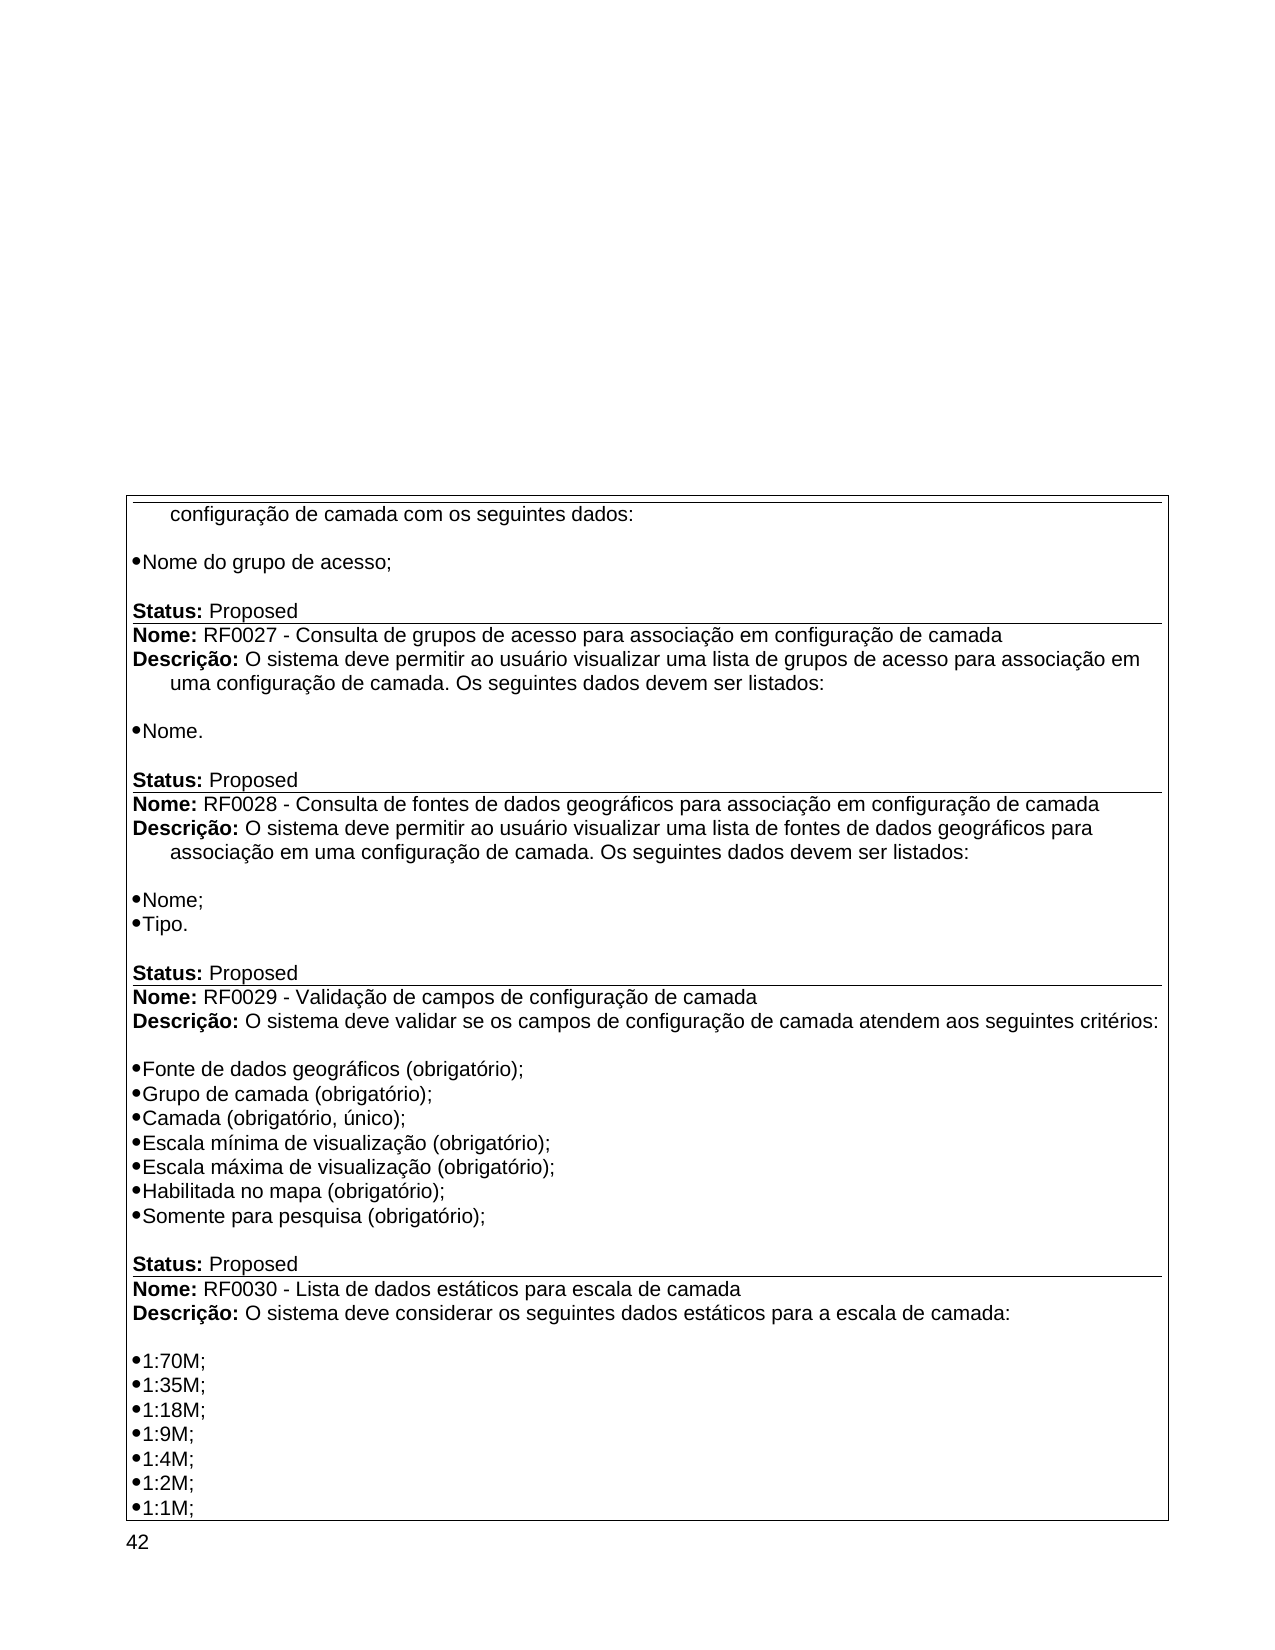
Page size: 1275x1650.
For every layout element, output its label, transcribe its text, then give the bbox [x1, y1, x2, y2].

table_cell [127, 496, 1168, 1520]
table_cell configuração de camada com os seguintes dados: Nome do grupo de acesso; Status: Proposed [133, 503, 1162, 623]
table_cell Nome: RF0030 - Lista de dados estáticos para escala de camada Descrição: O sistema deve considerar os seguintes dados estáticos para a escala de camada: 1:70M; 1:35M; 1:18M; 1:9M; 1:4M; 1:2M; 1:1M; 1:528K; 1:274K; 1:137K; 1:68K; 1:34K; 1:17K; 1:8561; 1:4280; 1:2140. Status: Proposed [133, 1277, 1162, 1520]
table_cell Nome: RF0027 - Consulta de grupos de acesso para associação em configuração de camada Descrição: O sistema deve permitir ao usuário visualizar uma lista de grupos de acesso para associação em uma configuração de camada. Os seguintes dados devem ser listados: Nome. Status: Proposed [133, 624, 1162, 791]
table_cell Nome: RF0029 - Validação de campos de configuração de camada Descrição: O sistema deve validar se os campos de configuração de camada atendem aos seguintes critérios: Fonte de dados geográficos (obrigatório); Grupo de camada (obrigatório); Camada (obrigatório, único); Escala mínima de visualização (obrigatório); Escala máxima de visualização (obrigatório); Habilitada no mapa (obrigatório); Somente para pesquisa (obrigatório); Status: Proposed [133, 986, 1162, 1276]
table_cell Nome: RF0028 - Consulta de fontes de dados geográficos para associação em configuração de camada Descrição: O sistema deve permitir ao usuário visualizar uma lista de fontes de dados geográficos para associação em uma configuração de camada. Os seguintes dados devem ser listados: Nome; Tipo. Status: Proposed [133, 793, 1162, 984]
